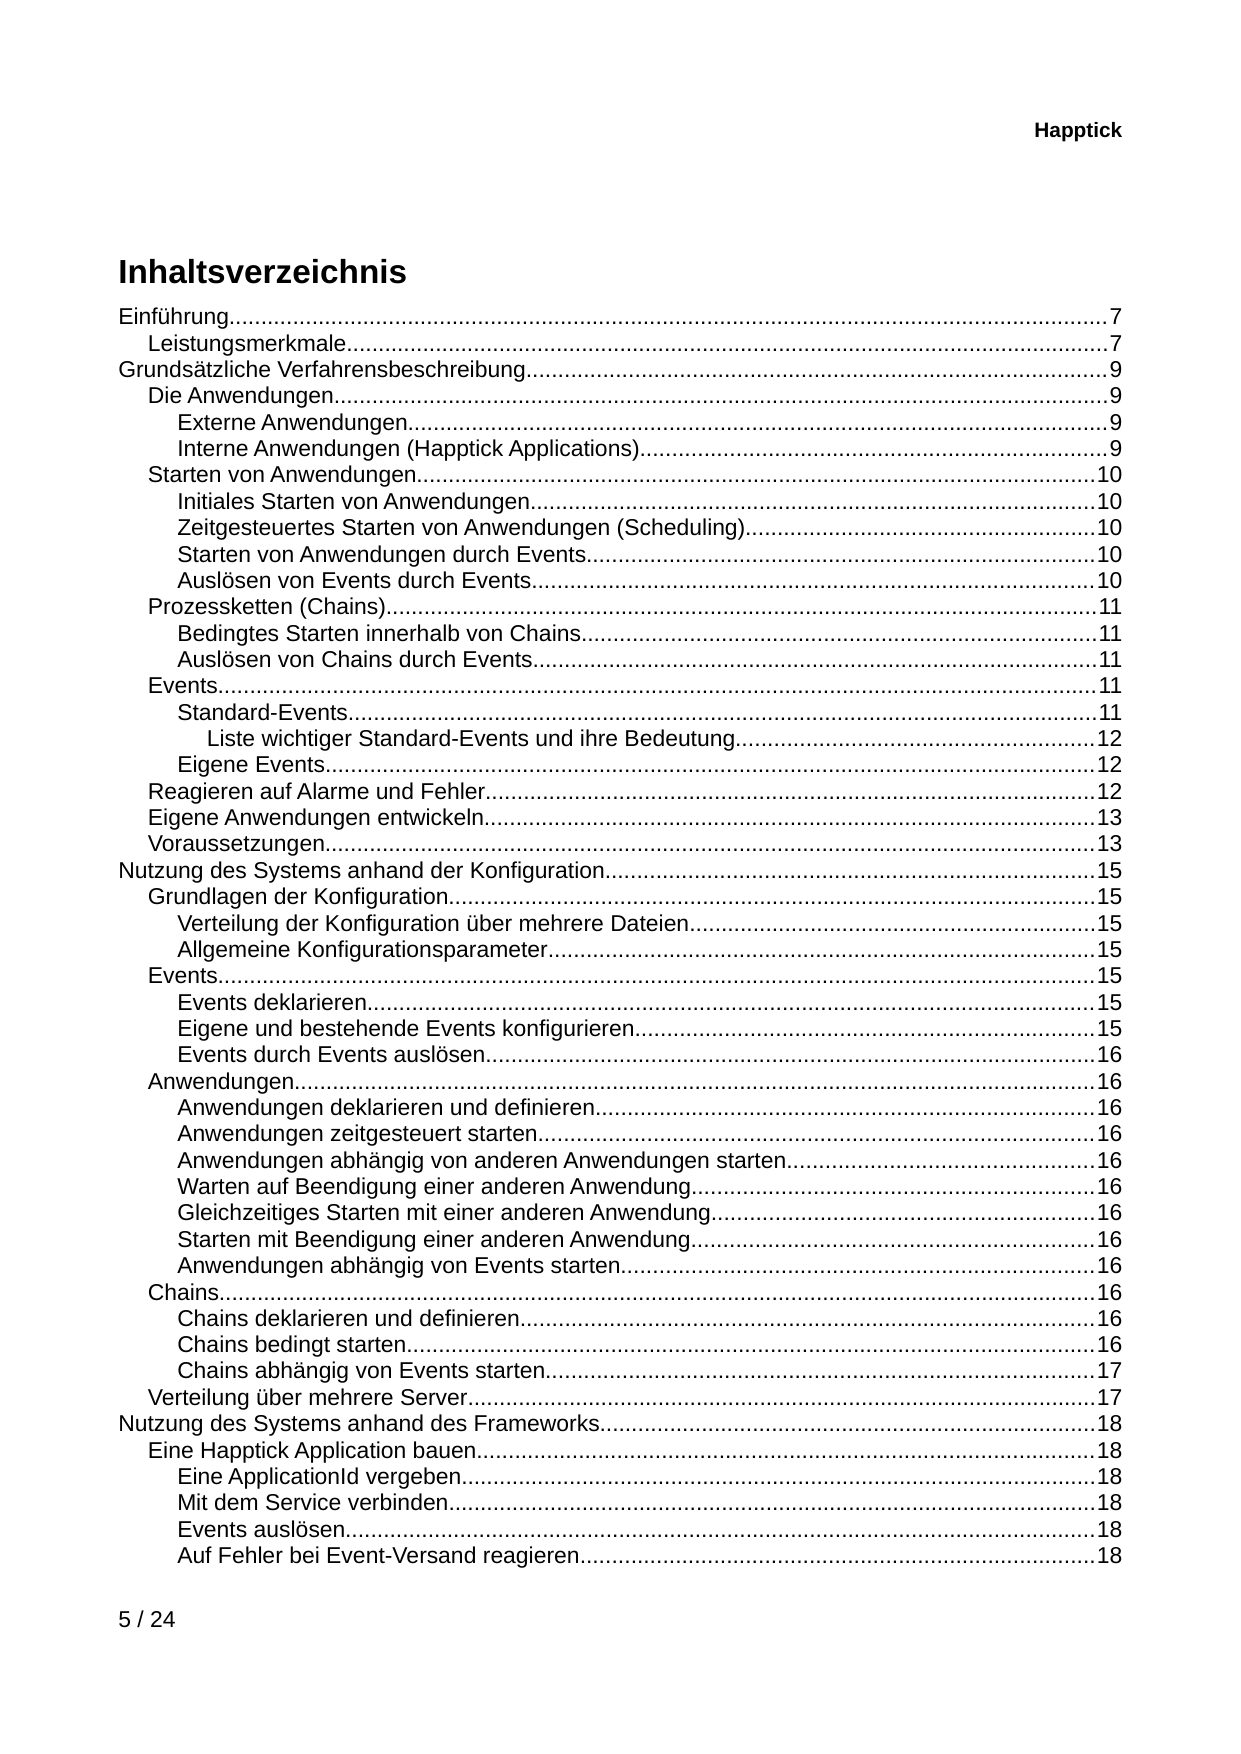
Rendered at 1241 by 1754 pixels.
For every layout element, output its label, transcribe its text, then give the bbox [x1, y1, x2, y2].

text Auslösen von Chains durch Events 11 [177, 646, 1122, 672]
text Leistungsmerkmale 7 [148, 330, 1122, 356]
text Eigene Events 12 [177, 751, 1122, 778]
text Einführung 7 [118, 303, 1122, 330]
text Events 11 [148, 672, 1122, 699]
text Chains abhängig von Events starten 17 [177, 1357, 1122, 1384]
text Starten mit Beendigung einer anderen Anwendung 16 [177, 1226, 1122, 1252]
text Standard-Events 11 [177, 699, 1122, 725]
text Die Anwendungen 9 [148, 382, 1122, 409]
text Verteilung der Konfiguration über mehrere Dateien 15 [177, 909, 1122, 936]
text Events auslösen 18 [177, 1516, 1122, 1542]
text Nutzung des Systems anhand des Frameworks 18 [118, 1410, 1122, 1437]
text Starten von Anwendungen durch Events 10 [177, 541, 1122, 567]
text Gleichzeitiges Starten mit einer anderen Anwendung 16 [177, 1199, 1122, 1226]
text Chains bedingt starten 16 [177, 1331, 1122, 1357]
text Nutzung des Systems anhand der Konfiguration 15 [118, 857, 1122, 883]
text Eine Happtick Application bauen 18 [148, 1437, 1122, 1463]
text Eigene und bestehende Events konfigurieren 15 [177, 1015, 1122, 1041]
text Voraussetzungen 13 [148, 830, 1122, 857]
text Interne Anwendungen (Happtick Applications) 9 [177, 435, 1122, 461]
text Initiales Starten von Anwendungen 10 [177, 488, 1122, 514]
text Anwendungen zeitgesteuert starten 16 [177, 1120, 1122, 1147]
text Anwendungen 16 [148, 1068, 1122, 1094]
text Grundsätzliche Verfahrensbeschreibung 9 [118, 356, 1122, 382]
text Auf Fehler bei Event-Versand reagieren 18 [177, 1542, 1122, 1568]
text Chains 16 [148, 1278, 1122, 1305]
text Anwendungen deklarieren und definieren 16 [177, 1094, 1122, 1120]
text Bedingtes Starten innerhalb von Chains 11 [177, 619, 1122, 646]
text Verteilung über mehrere Server 17 [148, 1384, 1122, 1410]
text Chains deklarieren und definieren 16 [177, 1305, 1122, 1331]
text Events deklarieren 15 [177, 988, 1122, 1015]
subtitle Inhaltsverzeichnis [118, 252, 1122, 291]
text Grundlagen der Konfiguration 15 [148, 883, 1122, 909]
text Reagieren auf Alarme und Fehler 12 [148, 778, 1122, 804]
text Allgemeine Konfigurationsparameter 15 [177, 936, 1122, 962]
text Prozessketten (Chains) 11 [148, 593, 1122, 619]
text Events durch Events auslösen 16 [177, 1041, 1122, 1068]
text Anwendungen abhängig von Events starten 16 [177, 1252, 1122, 1278]
text Eigene Anwendungen entwickeln 13 [148, 804, 1122, 830]
text Events 15 [148, 962, 1122, 988]
text Eine ApplicationId vergeben 18 [177, 1463, 1122, 1489]
text Liste wichtiger Standard-Events und ihre Bedeutung 12 [207, 725, 1122, 751]
text Zeitgesteuertes Starten von Anwendungen (Scheduling) 10 [177, 514, 1122, 541]
text Warten auf Beendigung einer anderen Anwendung 16 [177, 1173, 1122, 1199]
text Anwendungen abhängig von anderen Anwendungen starten 16 [177, 1147, 1122, 1173]
text Auslösen von Events durch Events 10 [177, 567, 1122, 593]
text Mit dem Service verbinden 18 [177, 1489, 1122, 1516]
text Externe Anwendungen 9 [177, 409, 1122, 435]
text Starten von Anwendungen 10 [148, 461, 1122, 488]
